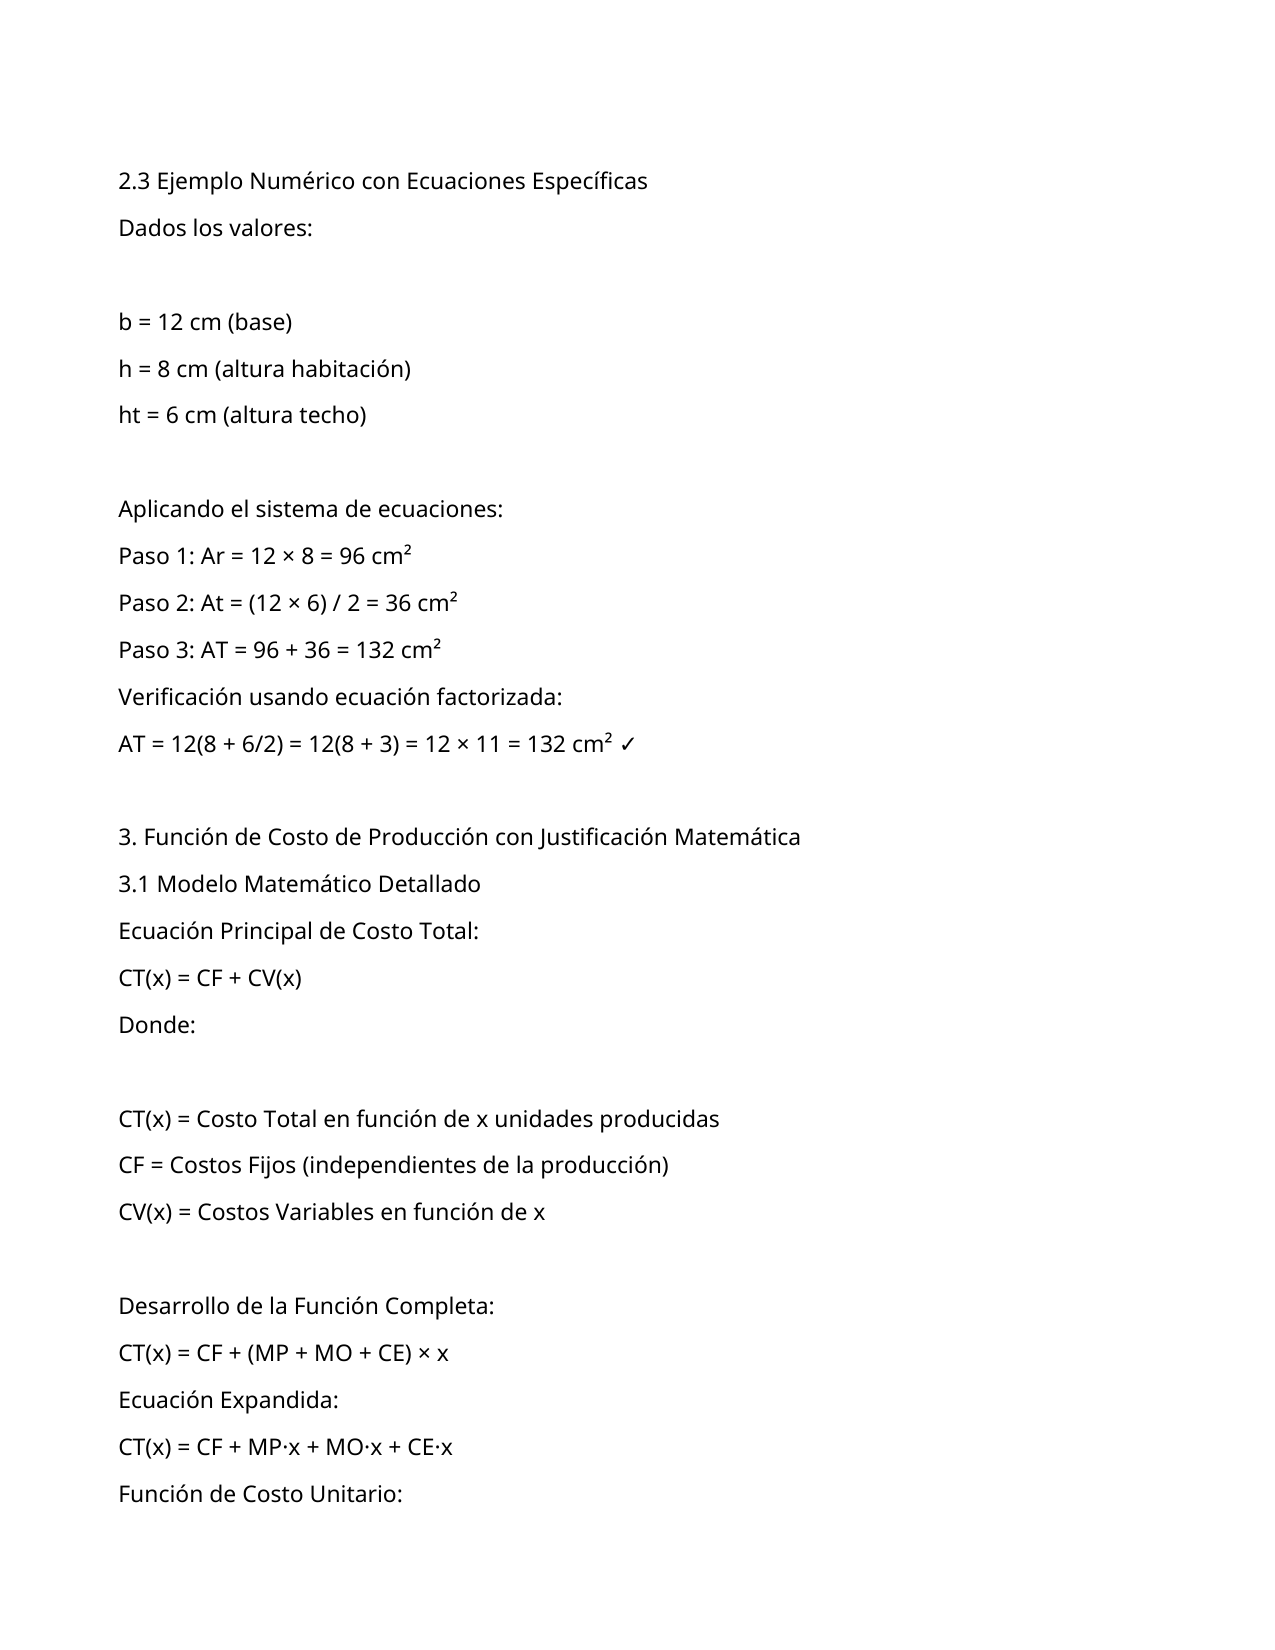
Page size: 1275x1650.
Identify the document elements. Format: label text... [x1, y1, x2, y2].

text Paso 3: AT = 96 + 36 = 132 cm² [118, 634, 1157, 665]
text CT(x) = CF + MP·x + MO·x + CE·x [118, 1431, 1157, 1462]
text ht = 6 cm (altura techo) [118, 399, 1157, 431]
text b = 12 cm (base) [118, 306, 1157, 337]
text CV(x) = Costos Variables en función de x [118, 1196, 1157, 1227]
text 3.1 Modelo Matemático Detallado [118, 868, 1157, 899]
text Paso 2: At = (12 × 6) / 2 = 36 cm² [118, 587, 1157, 618]
text AT = 12(8 + 6/2) = 12(8 + 3) = 12 × 11 = 132 cm² ✓ [118, 727, 1157, 759]
text Donde: [118, 1009, 1157, 1040]
text h = 8 cm (altura habitación) [118, 352, 1157, 384]
text Desarrollo de la Función Completa: [118, 1290, 1157, 1321]
text Ecuación Principal de Costo Total: [118, 915, 1157, 946]
text Verificación usando ecuación factorizada: [118, 681, 1157, 712]
text CF = Costos Fijos (independientes de la producción) [118, 1149, 1157, 1181]
text Dados los valores: [118, 212, 1157, 243]
text CT(x) = CF + CV(x) [118, 962, 1157, 993]
text CT(x) = CF + (MP + MO + CE) × x [118, 1337, 1157, 1368]
text Ecuación Expandida: [118, 1384, 1157, 1415]
text Función de Costo Unitario: [118, 1477, 1157, 1509]
text 3. Función de Costo de Producción con Justificación Matemática [118, 821, 1157, 852]
text 2.3 Ejemplo Numérico con Ecuaciones Específicas [118, 165, 1157, 196]
text CT(x) = Costo Total en función de x unidades producidas [118, 1102, 1157, 1134]
text Aplicando el sistema de ecuaciones: [118, 493, 1157, 524]
text Paso 1: Ar = 12 × 8 = 96 cm² [118, 540, 1157, 571]
